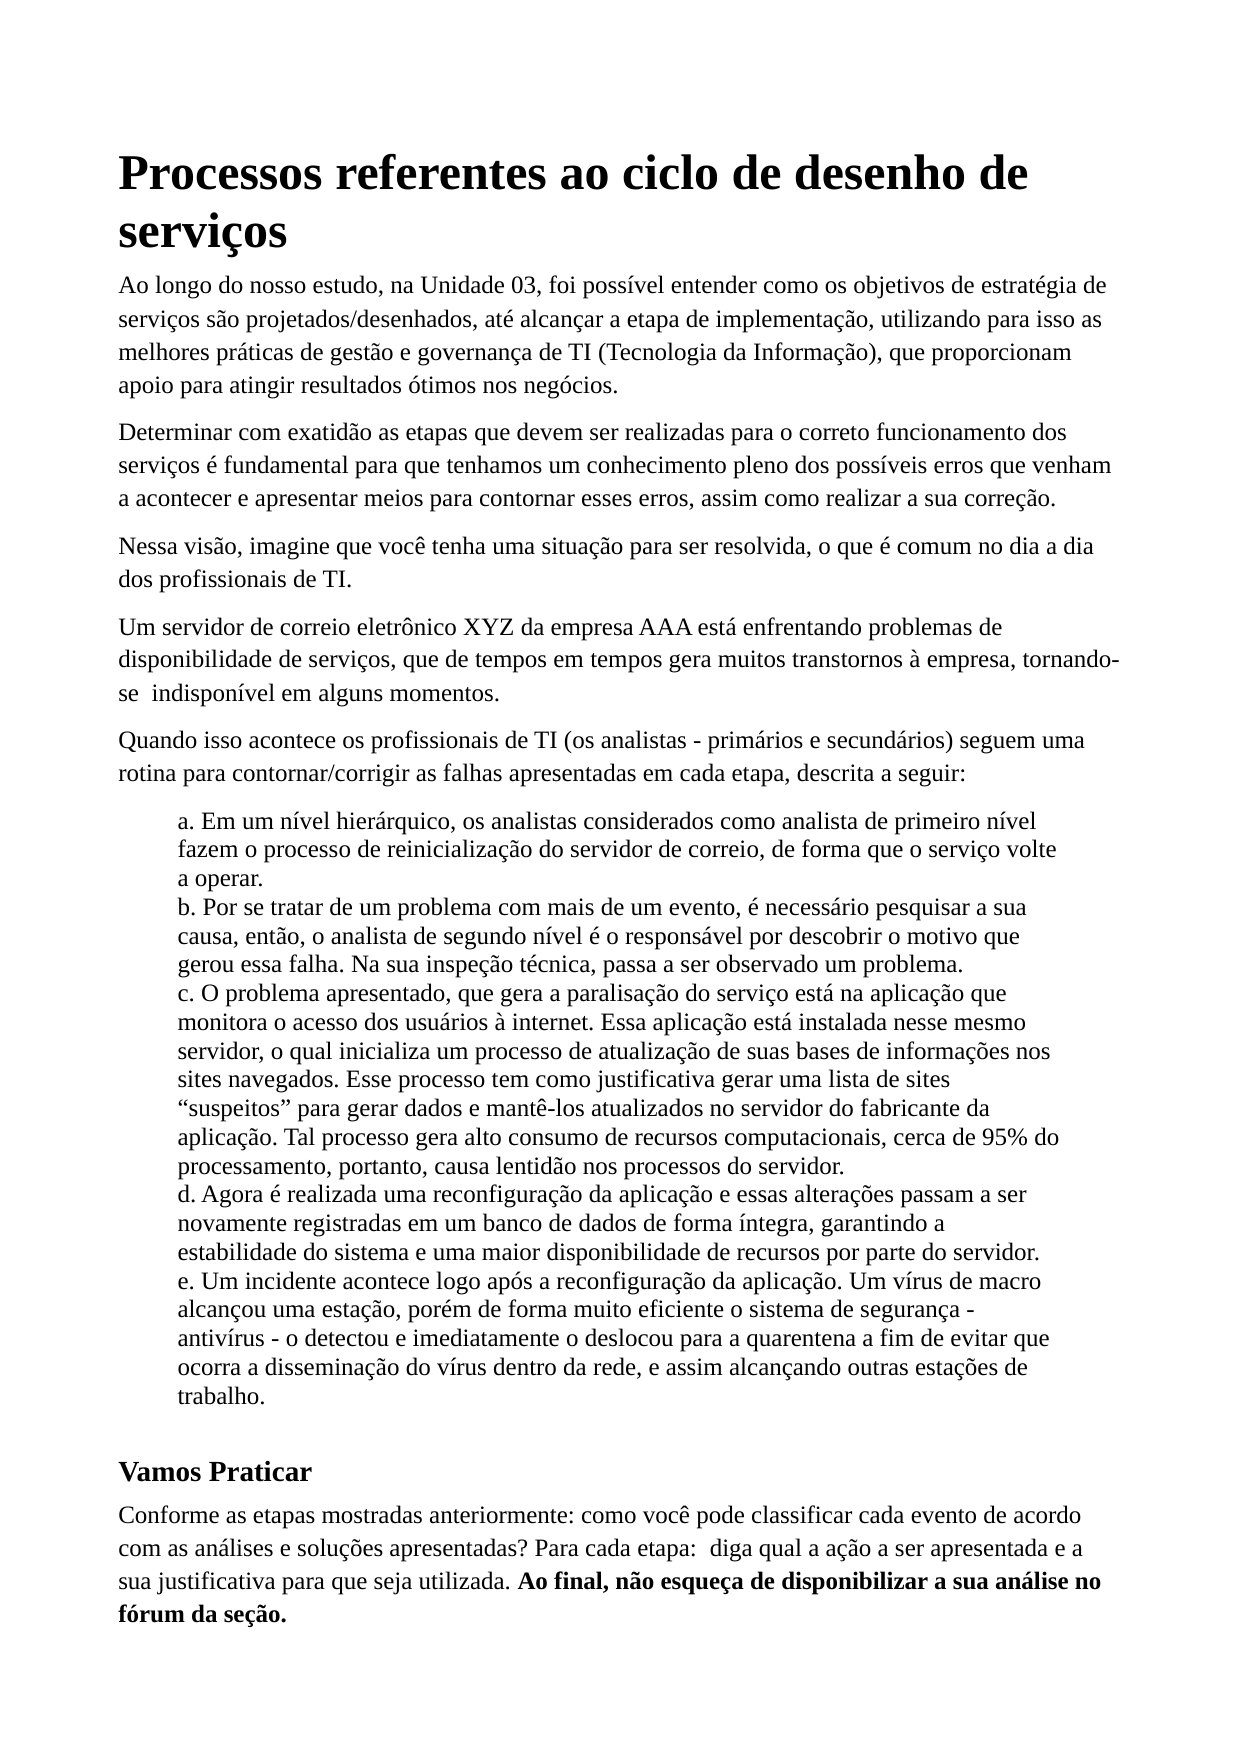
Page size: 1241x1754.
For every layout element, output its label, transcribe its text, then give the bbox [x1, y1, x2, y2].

text a. Em um nível hierárquico, os analistas considerados como analista de primeiro nível fazem o processo de reinicialização do servidor de correio, de forma que o serviço volte a operar. b. Por se tratar de um problema com mais de um evento, é necessário pesquisar a sua causa, então, o analista de segundo nível é o responsável por descobrir o motivo que gerou essa falha. Na sua inspeção técnica, passa a ser observado um problema. c. O problema apresentado, que gera a paralisação do serviço está na aplicação que monitora o acesso dos usuários à internet. Essa aplicação está instalada nesse mesmo servidor, o qual inicializa um processo de atualização de suas bases de informações nos sites navegados. Esse processo tem como justificativa gerar uma lista de sites “suspeitos” para gerar dados e mantê-los atualizados no servidor do fabricante da aplicação. Tal processo gera alto consumo de recursos computacionais, cerca de 95% do processamento, portanto, causa lentidão nos processos do servidor. d. Agora é realizada uma reconfiguração da aplicação e essas alterações passam a ser novamente registradas em um banco de dados de forma íntegra, garantindo a estabilidade do sistema e uma maior disponibilidade de recursos por parte do servidor. e. Um incidente acontece logo após a reconfiguração da aplicação. Um vírus de macro alcançou uma estação, porém de forma muito eficiente o sistema de segurança - antivírus - o detectou e imediatamente o deslocou para a quarentena a fim de evitar que ocorra a disseminação do vírus dentro da rede, e assim alcançando outras estações de trabalho. [177, 806, 1063, 1409]
text Nessa visão, imagine que você tenha uma situação para ser resolvida, o que é comum no dia a dia dos profissionais de TI. [118, 531, 1122, 593]
text Ao longo do nosso estudo, na Unidade 03, foi possível entender como os objetivos de estratégia de serviços são projetados/desenhados, até alcançar a etapa de implementação, utilizando para isso as melhores práticas de gestão e governança de TI (Tecnologia da Informação), que proporcionam apoio para atingir resultados ótimos nos negócios. [118, 271, 1122, 398]
text Um servidor de correio eletrônico XYZ da empresa AAA está enfrentando problemas de disponibilidade de serviços, que de tempos em tempos gera muitos transtornos à empresa, tornando-se indisponível em alguns momentos. [118, 612, 1122, 706]
text Conforme as etapas mostradas anteriormente: como você pode classificar cada evento de acordo com as análises e soluções apresentadas? Para cada etapa: diga qual a ação a ser apresentada e a sua justificativa para que seja utilizada. Ao final, não esqueça de disponibilizar a sua análise no fórum da seção. [118, 1500, 1122, 1627]
text Quando isso acontece os profissionais de TI (os analistas - primários e secundários) seguem uma rotina para contornar/corrigir as falhas apresentadas em cada etapa, descrita a seguir: [118, 725, 1122, 787]
text Determinar com exatidão as etapas que devem ser realizadas para o correto funcionamento dos serviços é fundamental para que tenhamos um conhecimento pleno dos possíveis erros que venham a acontecer e apresentar meios para contornar esses erros, assim como realizar a sua correção. [118, 417, 1122, 512]
subtitle Processos referentes ao ciclo de desenho de serviços [118, 143, 1122, 258]
subtitle Vamos Praticar [118, 1454, 1122, 1487]
